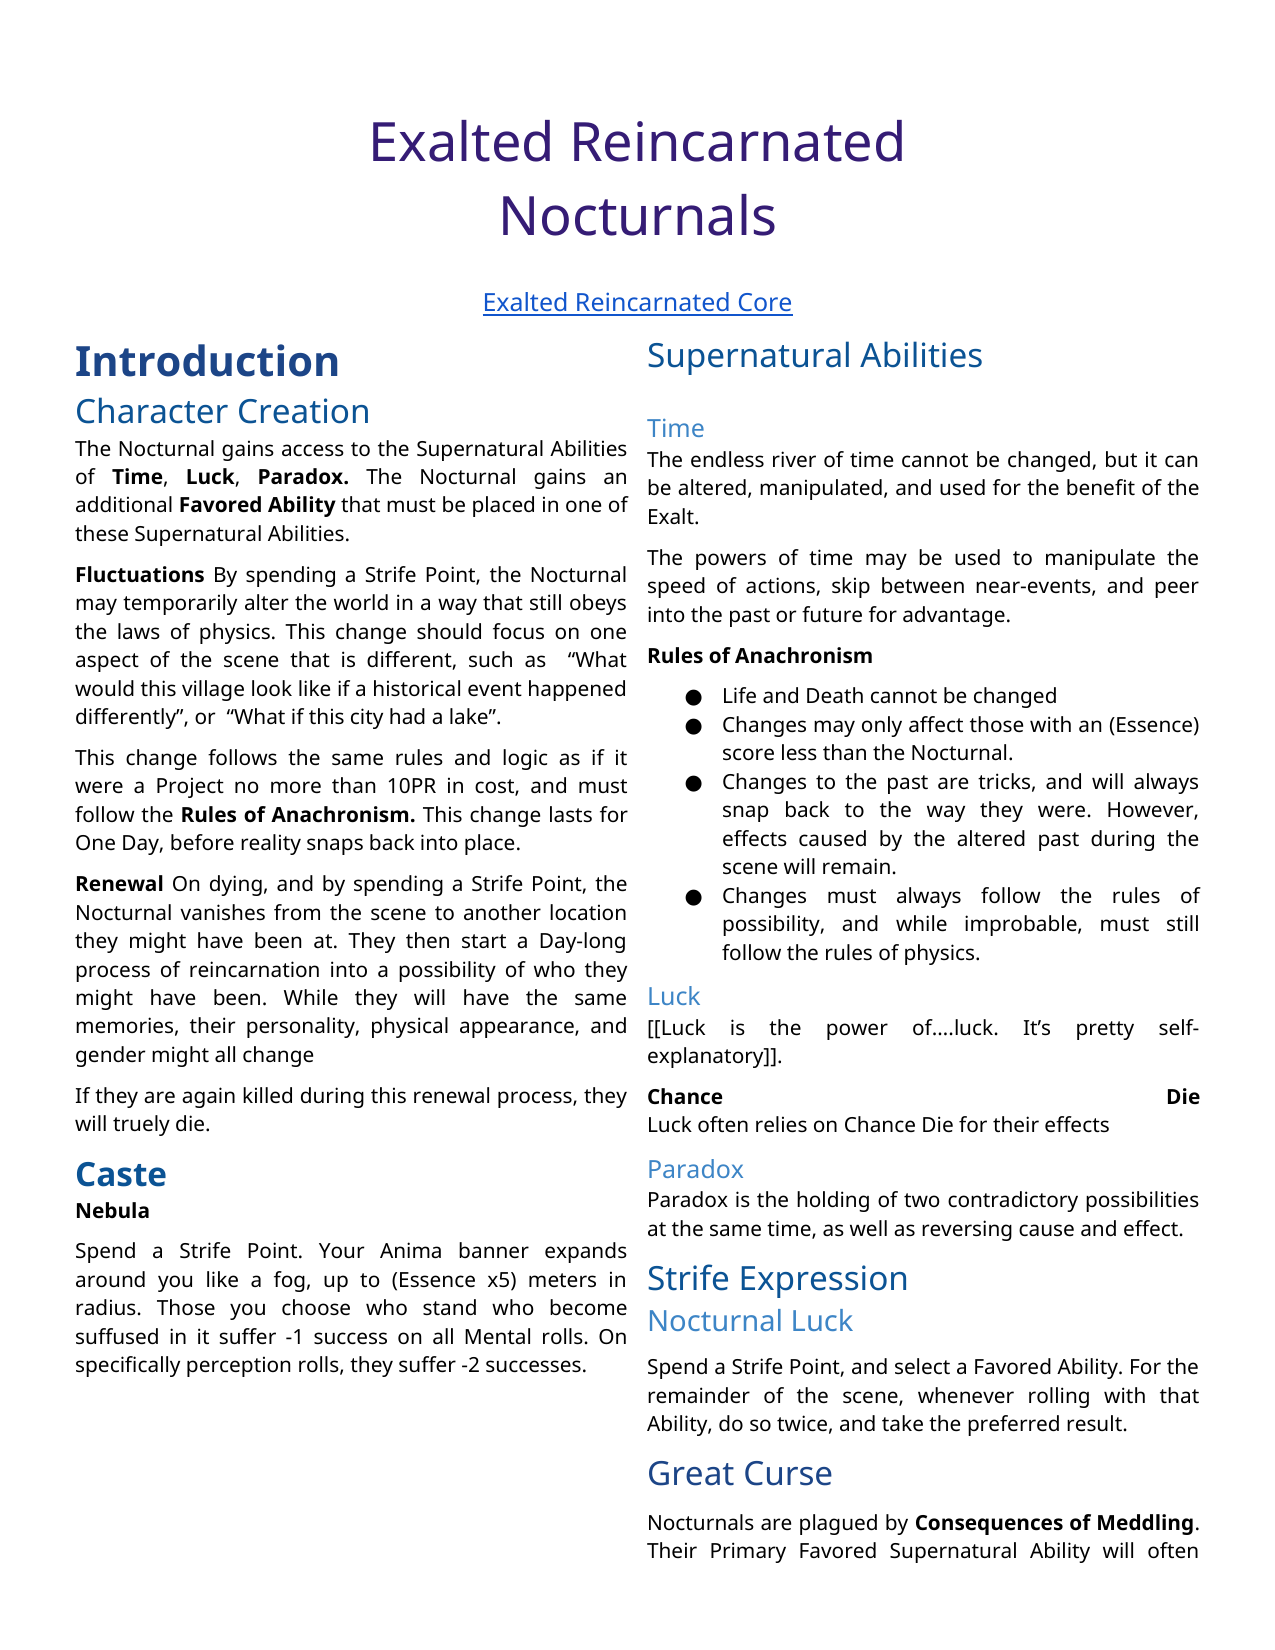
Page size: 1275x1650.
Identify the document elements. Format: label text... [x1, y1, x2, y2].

subtitle Time [647, 411, 1200, 445]
subtitle Luck [647, 978, 1200, 1013]
subtitle Strife Expression [647, 1255, 1200, 1300]
subtitle Paradox [647, 1151, 1200, 1185]
text Nebula [75, 1196, 628, 1224]
text Spend a Strife Point. Your Anima banner expands around you like a fog, up to (Essence x5) meters in radius. Those you choose who stand who become suffused in it suffer -1 success on all Mental rolls. On specifically perception rolls, they suffer -2 successes. [75, 1237, 628, 1379]
list Changes must always follow the rules of possibility, and while improbable, must still follow the rules of physics. [684, 881, 1200, 966]
text The powers of time may be used to manipulate the speed of actions, skip between near-events, and peer into the past or future for advantage. [647, 543, 1200, 628]
text Spend a Strife Point, and select a Favored Ability. For the remainder of the scene, whenever rolling with that Ability, do so twice, and take the preferred result. [647, 1352, 1200, 1438]
text Nocturnal Luck [647, 1300, 1200, 1340]
text Exalted Reincarnated Core [75, 285, 1200, 319]
text [[Luck is the power of….luck. It’s pretty self-explanatory]]. [647, 1013, 1200, 1069]
subtitle Introduction [75, 332, 628, 388]
text Paradox is the holding of two contradictory possibilities at the same time, as well as reversing cause and effect. [647, 1185, 1200, 1242]
list Changes to the past are tricks, and will always snap back to the way they were. However, effects caused by the altered past during the scene will remain. [684, 767, 1200, 881]
text Great Curse [647, 1450, 1200, 1496]
list Changes may only affect those with an (Essence) score less than the Nocturnal. [684, 710, 1200, 767]
text Nocturnals are plagued by Consequences of Meddling. Their Primary Favored Supernatural Ability will often [647, 1508, 1200, 1565]
text Rules of Anachronism [647, 641, 1200, 669]
list Life and Death cannot be changed [684, 682, 1200, 710]
text Fluctuations By spending a Strife Point, the Nocturnal may temporarily alter the world in a way that still obeys the laws of physics. This change should focus on one aspect of the scene that is different, such as “What would this village look like if a historical event happened differently”, or “What if this city had a lake”. [75, 560, 628, 731]
text Renewal On dying, and by spending a Strife Point, the Nocturnal vanishes from the scene to another location they might have been at. They then start a Day-long process of reincarnation into a possibility of who they might have been. While they will have the same memories, their personality, physical appearance, and gender might all change [75, 869, 628, 1068]
text The endless river of time cannot be changed, but it can be altered, manipulated, and used for the benefit of the Exalt. [647, 445, 1200, 530]
text This change follows the same rules and logic as if it were a Project no more than 10PR in cost, and must follow the Rules of Anachronism. This change lasts for One Day, before reality snaps back into place. [75, 743, 628, 857]
title Exalted Reincarnated Nocturnals [75, 103, 1200, 251]
text Chance Die Luck often relies on Chance Die for their effects [647, 1082, 1200, 1139]
subtitle Caste [75, 1150, 628, 1196]
text If they are again killed during this renewal process, they will truely die. [75, 1081, 628, 1138]
subtitle Supernatural Abilities [647, 332, 1200, 377]
subtitle Character Creation [75, 388, 628, 434]
text The Nocturnal gains access to the Supernatural Abilities of Time, Luck, Paradox. The Nocturnal gains an additional Favored Ability that must be placed in one of these Supernatural Abilities. [75, 434, 628, 547]
